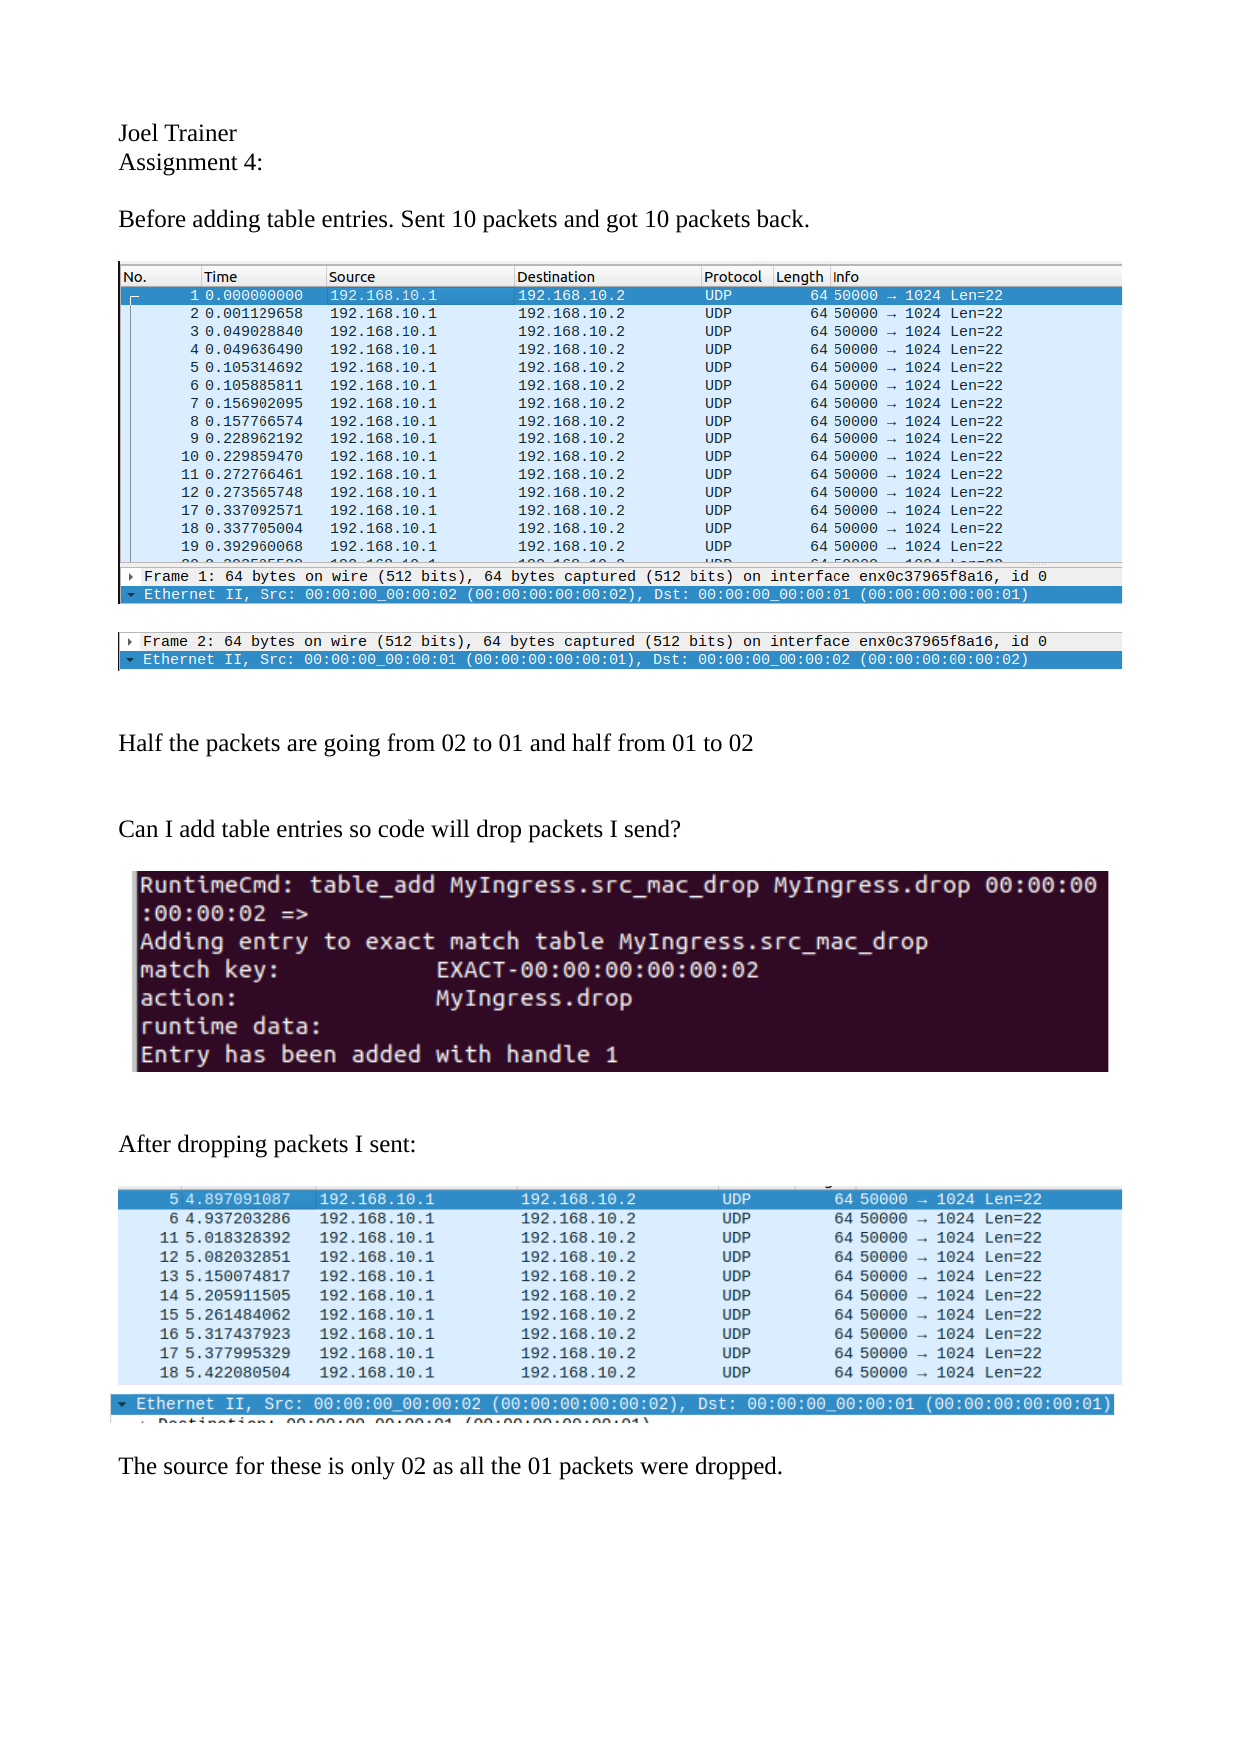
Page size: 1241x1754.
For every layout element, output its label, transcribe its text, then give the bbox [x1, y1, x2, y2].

picture [131, 871, 1109, 1072]
text After dropping packets I sent: [118, 1129, 1122, 1158]
picture [118, 632, 1123, 671]
text Joel Trainer [118, 118, 1122, 147]
text Before adding table entries. Sent 10 packets and got 10 packets back. [118, 204, 1122, 233]
picture [118, 1186, 1123, 1385]
picture [118, 261, 1123, 604]
text Assignment 4: [118, 147, 1122, 176]
text Can I add table entries so code will drop packets I send? [118, 814, 1122, 843]
text The source for these is only 02 as all the 01 packets were dropped. [118, 1451, 1122, 1480]
picture [110, 1393, 1115, 1423]
text Half the packets are going from 02 to 01 and half from 01 to 02 [118, 728, 1122, 757]
